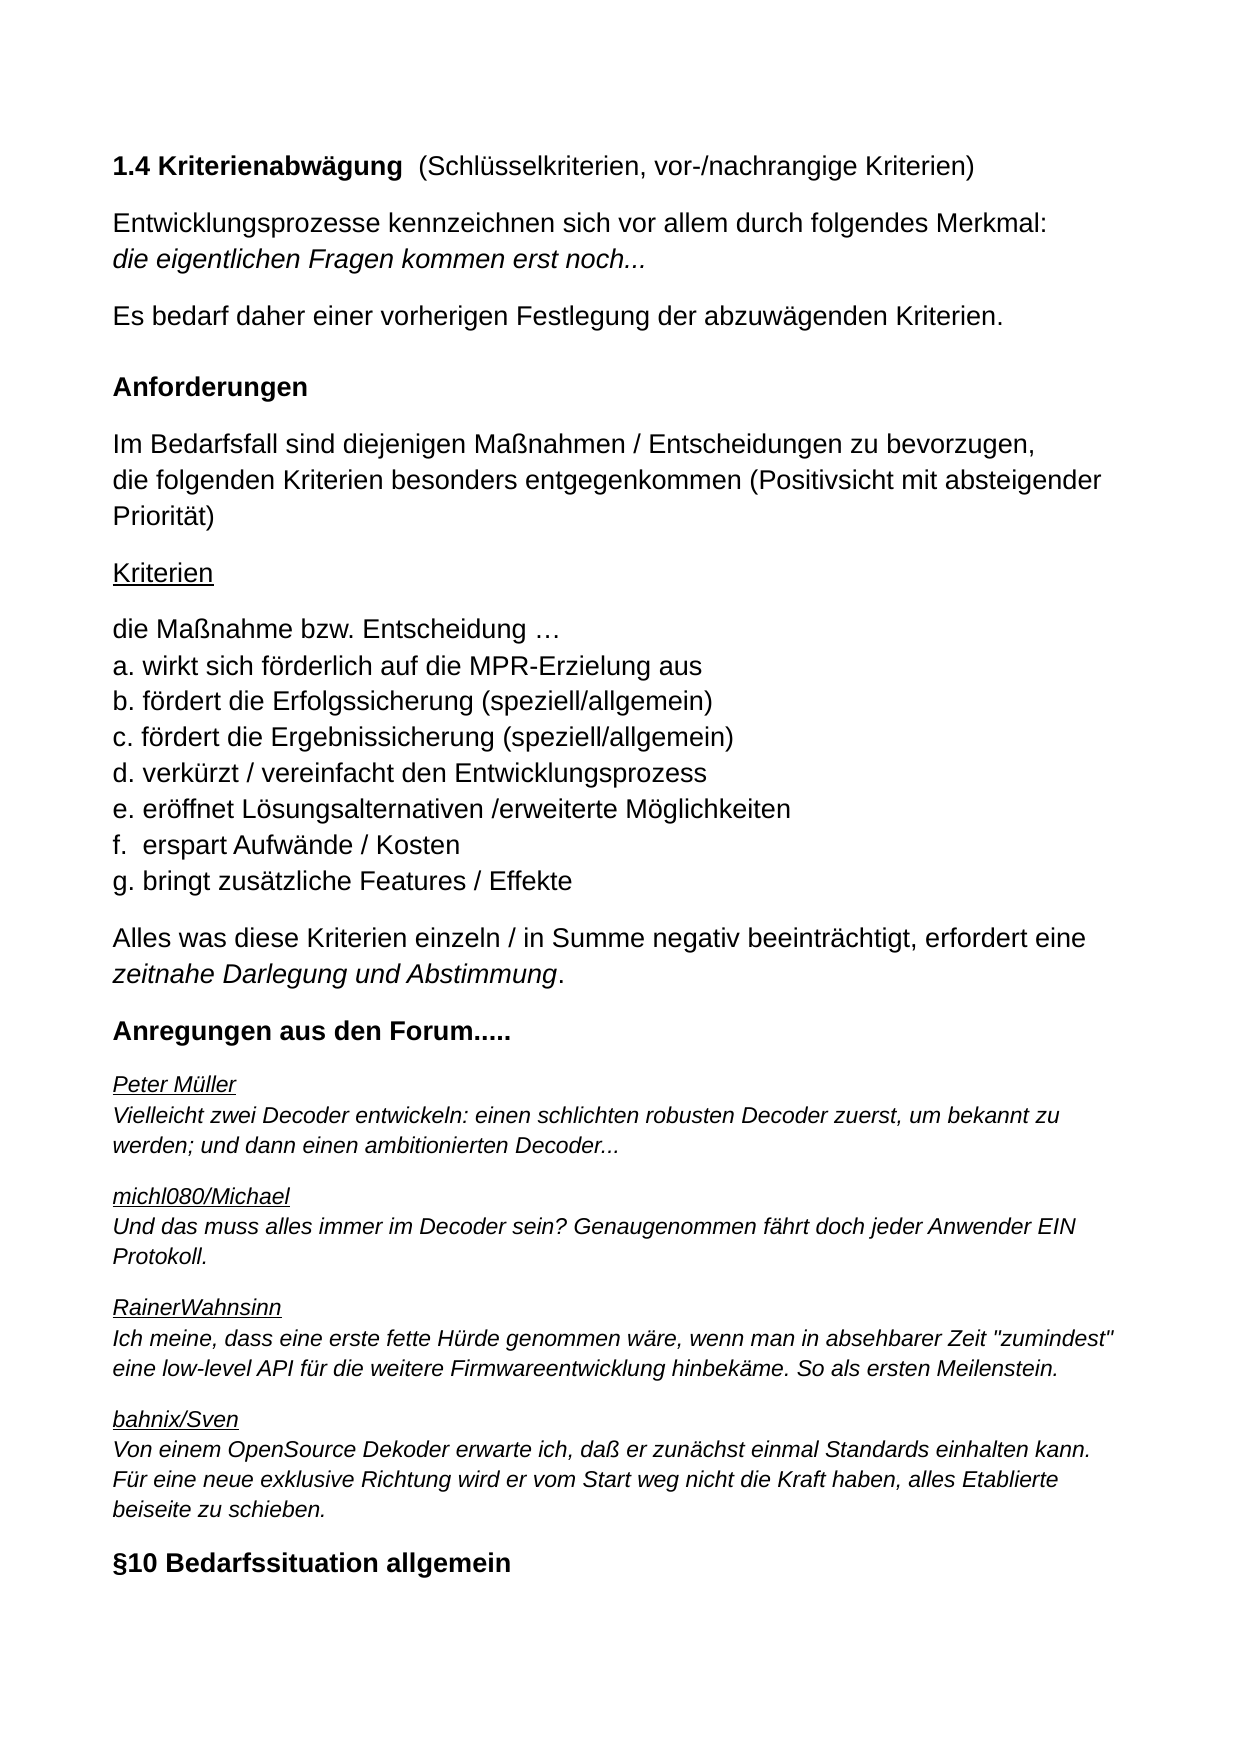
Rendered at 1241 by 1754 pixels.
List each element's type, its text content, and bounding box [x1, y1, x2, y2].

text RainerWahnsinn Ich meine, dass eine erste fette Hürde genommen wäre, wenn man in absehbarer Zeit "zumindest" eine low-level API für die weitere Firmwareentwicklung hinbekäme. So als ersten Meilenstein. [112, 1294, 1128, 1381]
text 1.4 Kriterienabwägung (Schlüsselkriterien, vor-/nachrangige Kriterien) [112, 150, 1128, 181]
text §10 Bedarfssituation allgemein [112, 1547, 1128, 1579]
text Entwicklungsprozesse kennzeichnen sich vor allem durch folgendes Merkmal: die eigentlichen Fragen kommen erst noch... [112, 207, 1128, 274]
text Im Bedarfsfall sind diejenigen Maßnahmen / Entscheidungen zu bevorzugen, die folgenden Kriterien besonders entgegenkommen (Positivsicht mit absteigender Priorität) [112, 428, 1128, 531]
text michl080/Michael Und das muss alles immer im Decoder sein? Genaugenommen fährt doch jeder Anwender EIN Protokoll. [112, 1183, 1128, 1269]
text die Maßnahme bzw. Entscheidung … a. wirkt sich förderlich auf die MPR-Erzielung aus b. fördert die Erfolgssicherung (speziell/allgemein) c. fördert die Ergebnissicherung (speziell/allgemein) d. verkürzt / vereinfacht den Entwicklungsprozess e. eröffnet Lösungsalternativen /erweiterte Möglichkeiten f. erspart Aufwände / Kosten g. bringt zusätzliche Features / Effekte [112, 613, 1128, 896]
text Kriterien [112, 557, 1128, 588]
text Anregungen aus den Forum..... [112, 1014, 1128, 1046]
text Es bedarf daher einer vorherigen Festlegung der abzuwägenden Kriterien. Anforderungen [112, 299, 1128, 403]
text Alles was diese Kriterien einzeln / in Summe negativ beeinträchtigt, erfordert eine zeitnahe Darlegung und Abstimmung. [112, 922, 1128, 989]
text bahnix/Sven Von einem OpenSource Dekoder erwarte ich, daß er zunächst einmal Standards einhalten kann. Für eine neue exklusive Richtung wird er vom Start weg nicht die Kraft haben, alles Etablierte beiseite zu schieben. [112, 1406, 1128, 1523]
text Peter Müller Vielleicht zwei Decoder entwickeln: einen schlichten robusten Decoder zuerst, um bekannt zu werden; und dann einen ambitionierten Decoder... [112, 1071, 1128, 1158]
